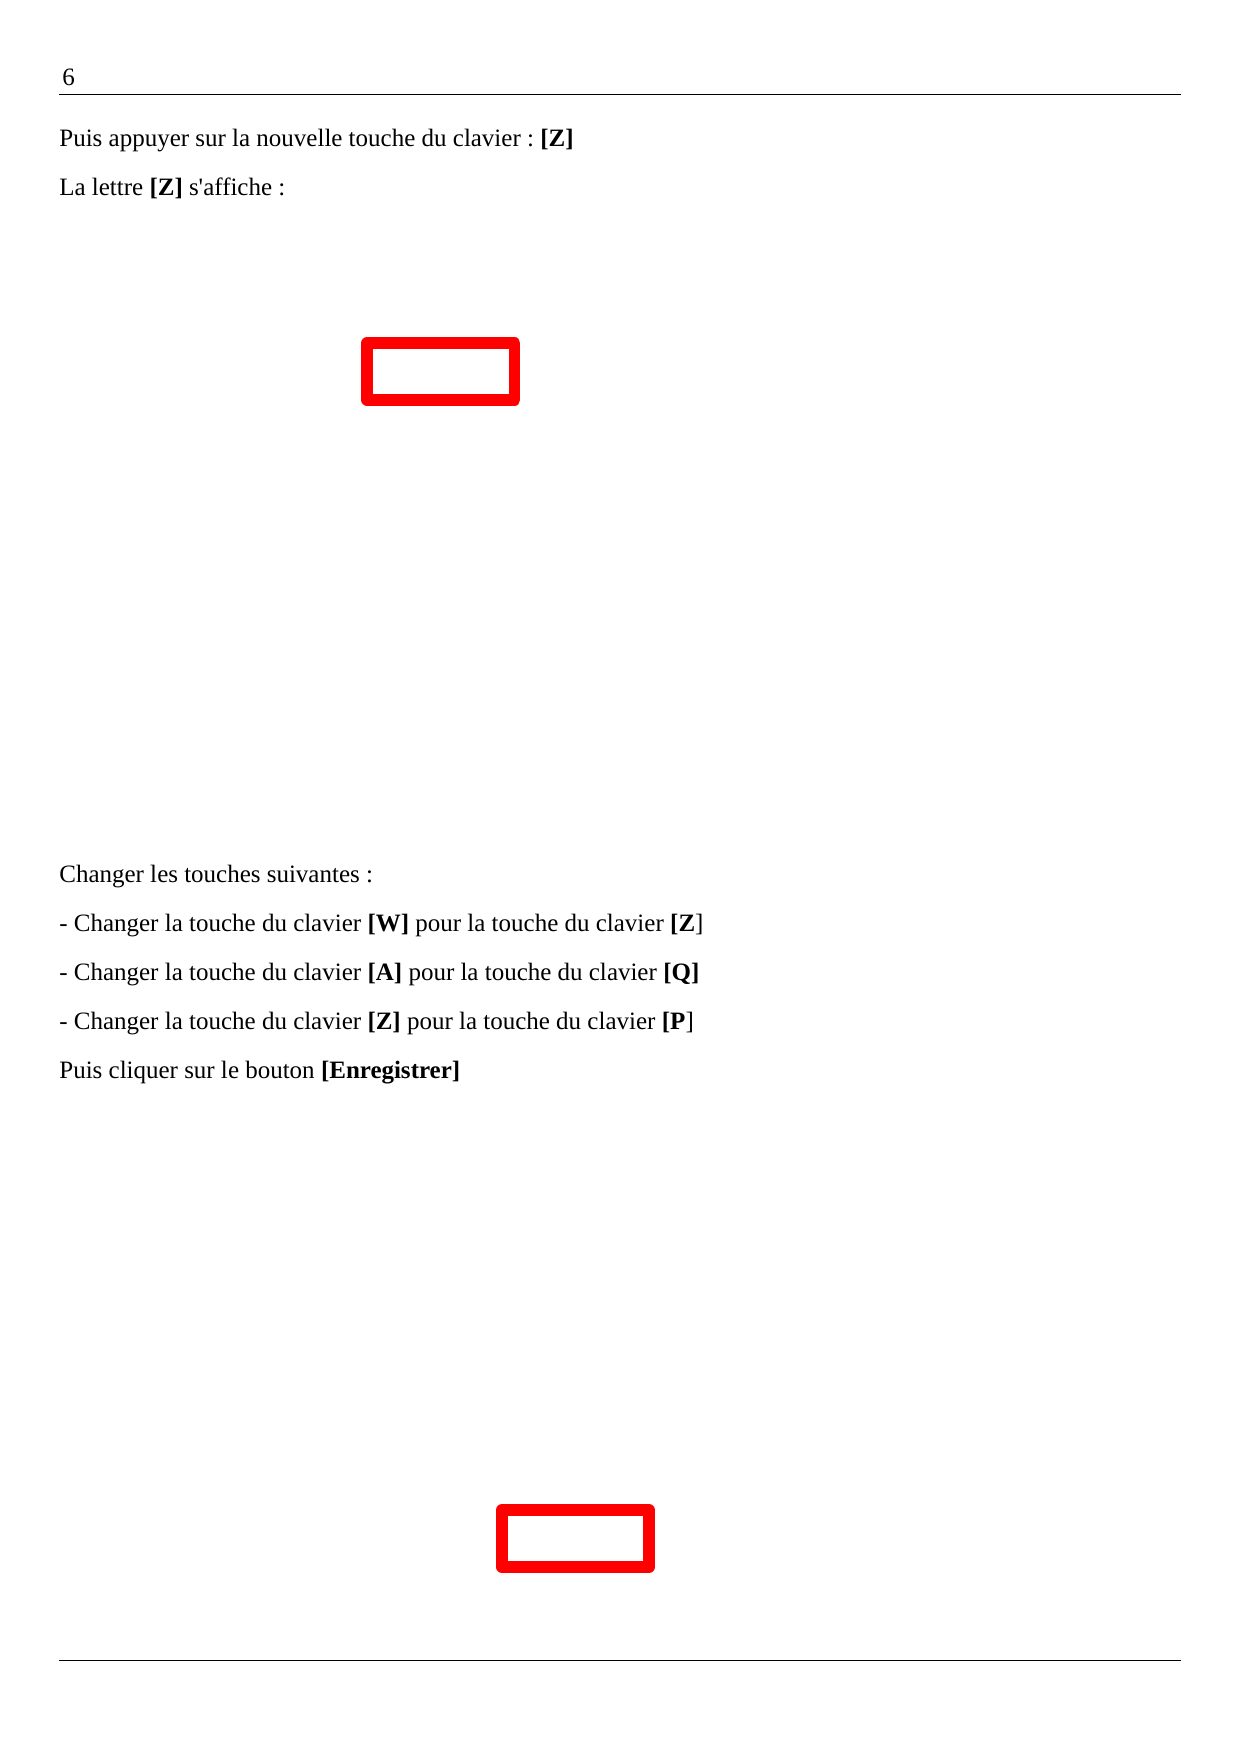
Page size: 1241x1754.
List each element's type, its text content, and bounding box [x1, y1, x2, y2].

text Changer les touches suivantes : [59, 859, 1181, 888]
text - Changer la touche du clavier [Z] pour la touche du clavier [P] [59, 1006, 1181, 1035]
text - Changer la touche du clavier [A] pour la touche du clavier [Q] [59, 957, 1181, 986]
text - Changer la touche du clavier [W] pour la touche du clavier [Z] [59, 908, 1181, 937]
text La lettre [Z] s'affiche : [59, 172, 1181, 201]
text Puis cliquer sur le bouton [Enregistrer] [59, 1055, 1181, 1084]
text Puis appuyer sur la nouvelle touche du clavier : [Z] [59, 123, 1181, 152]
